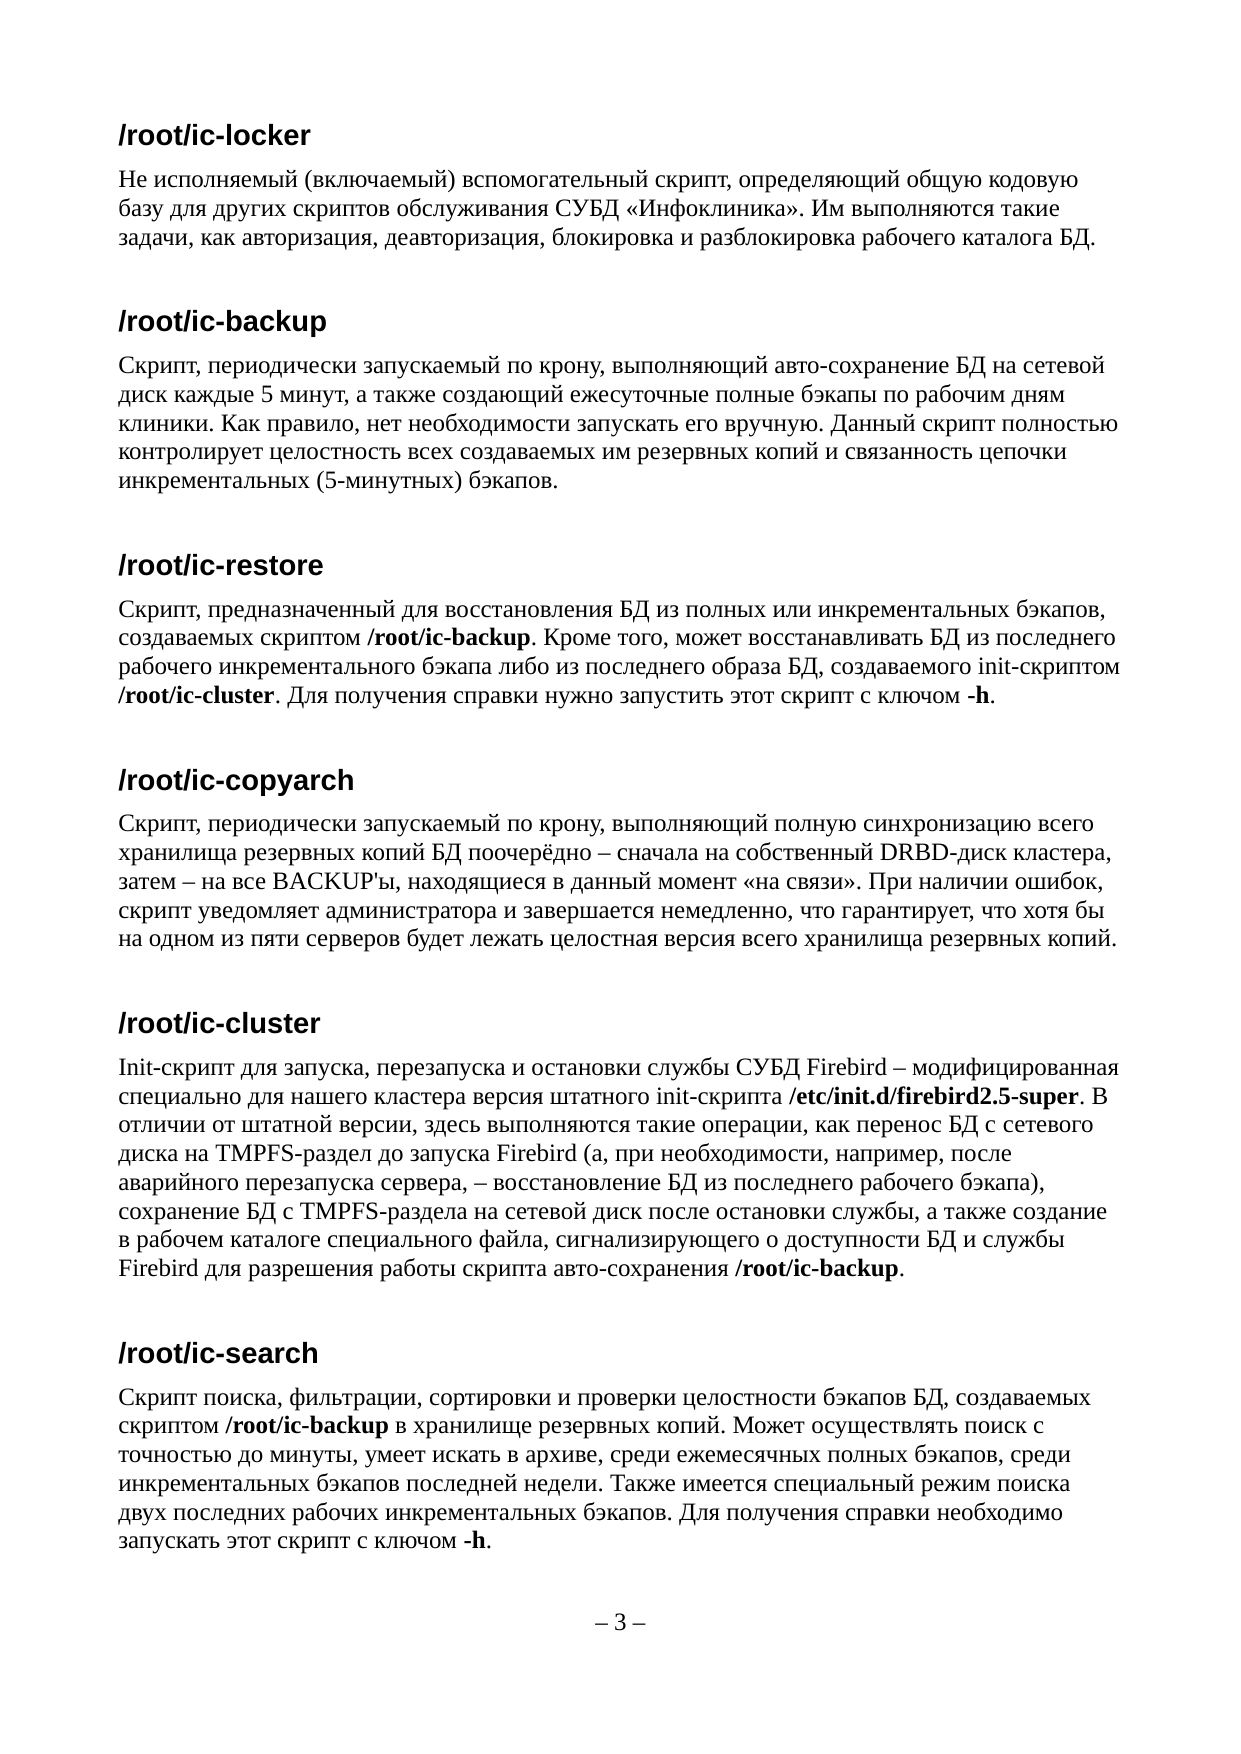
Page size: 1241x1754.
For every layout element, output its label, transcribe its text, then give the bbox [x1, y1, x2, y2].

text Init-скрипт для запуска, перезапуска и остановки службы СУБД Firebird – модифицированная специально для нашего кластера версия штатного init-скрипта /etc/init.d/firebird2.5-super. В отличии от штатной версии, здесь выполняются такие операции, как перенос БД с сетевого диска на TMPFS-раздел до запуска Firebird (а, при необходимости, например, после аварийного перезапуска сервера, – восстановление БД из последнего рабочего бэкапа), сохранение БД с TMPFS-раздела на сетевой диск после остановки службы, а также создание в рабочем каталоге специального файла, сигнализирующего о доступности БД и службы Firebird для разрешения работы скрипта авто-сохранения /root/ic-backup. [118, 1052, 1122, 1282]
text Скрипт, периодически запускаемый по крону, выполняющий полную синхронизацию всего хранилища резервных копий БД поочерёдно – сначала на собственный DRBD-диск кластера, затем – на все BACKUP'ы, находящиеся в данный момент «на связи». При наличии ошибок, скрипт уведомляет администратора и завершается немедленно, что гарантирует, что хотя бы на одном из пяти серверов будет лежать целостная версия всего хранилища резервных копий. [118, 808, 1122, 952]
subtitle /root/ic-locker [118, 118, 1122, 152]
text Скрипт, периодически запускаемый по крону, выполняющий авто-сохранение БД на сетевой диск каждые 5 минут, а также создающий ежесуточные полные бэкапы по рабочим дням клиники. Как правило, нет необходимости запускать его вручную. Данный скрипт полностью контролирует целостность всех создаваемых им резервных копий и связанность цепочки инкрементальных (5-минутных) бэкапов. [118, 350, 1122, 494]
subtitle /root/ic-copyarch [118, 762, 1122, 796]
subtitle /root/ic-cluster [118, 1006, 1122, 1039]
subtitle /root/ic-restore [118, 548, 1122, 581]
subtitle /root/ic-search [118, 1336, 1122, 1369]
text Скрипт, предназначенный для восстановления БД из полных или инкрементальных бэкапов, создаваемых скриптом /root/ic-backup. Кроме того, может восстанавливать БД из последнего рабочего инкрементального бэкапа либо из последнего образа БД, создаваемого init-скриптом /root/ic-cluster. Для получения справки нужно запустить этот скрипт с ключом -h. [118, 594, 1122, 709]
text Не исполняемый (включаемый) вспомогательный скрипт, определяющий общую кодовую базу для других скриптов обслуживания СУБД «Инфоклиника». Им выполняются такие задачи, как авторизация, деавторизация, блокировка и разблокировка рабочего каталога БД. [118, 164, 1122, 250]
subtitle /root/ic-backup [118, 304, 1122, 338]
text Скрипт поиска, фильтрации, сортировки и проверки целостности бэкапов БД, создаваемых скриптом /root/ic-backup в хранилище резервных копий. Может осуществлять поиск с точностью до минуты, умеет искать в архиве, среди ежемесячных полных бэкапов, среди инкрементальных бэкапов последней недели. Также имеется специальный режим поиска двух последних рабочих инкрементальных бэкапов. Для получения справки необходимо запускать этот скрипт с ключом -h. [118, 1382, 1122, 1554]
